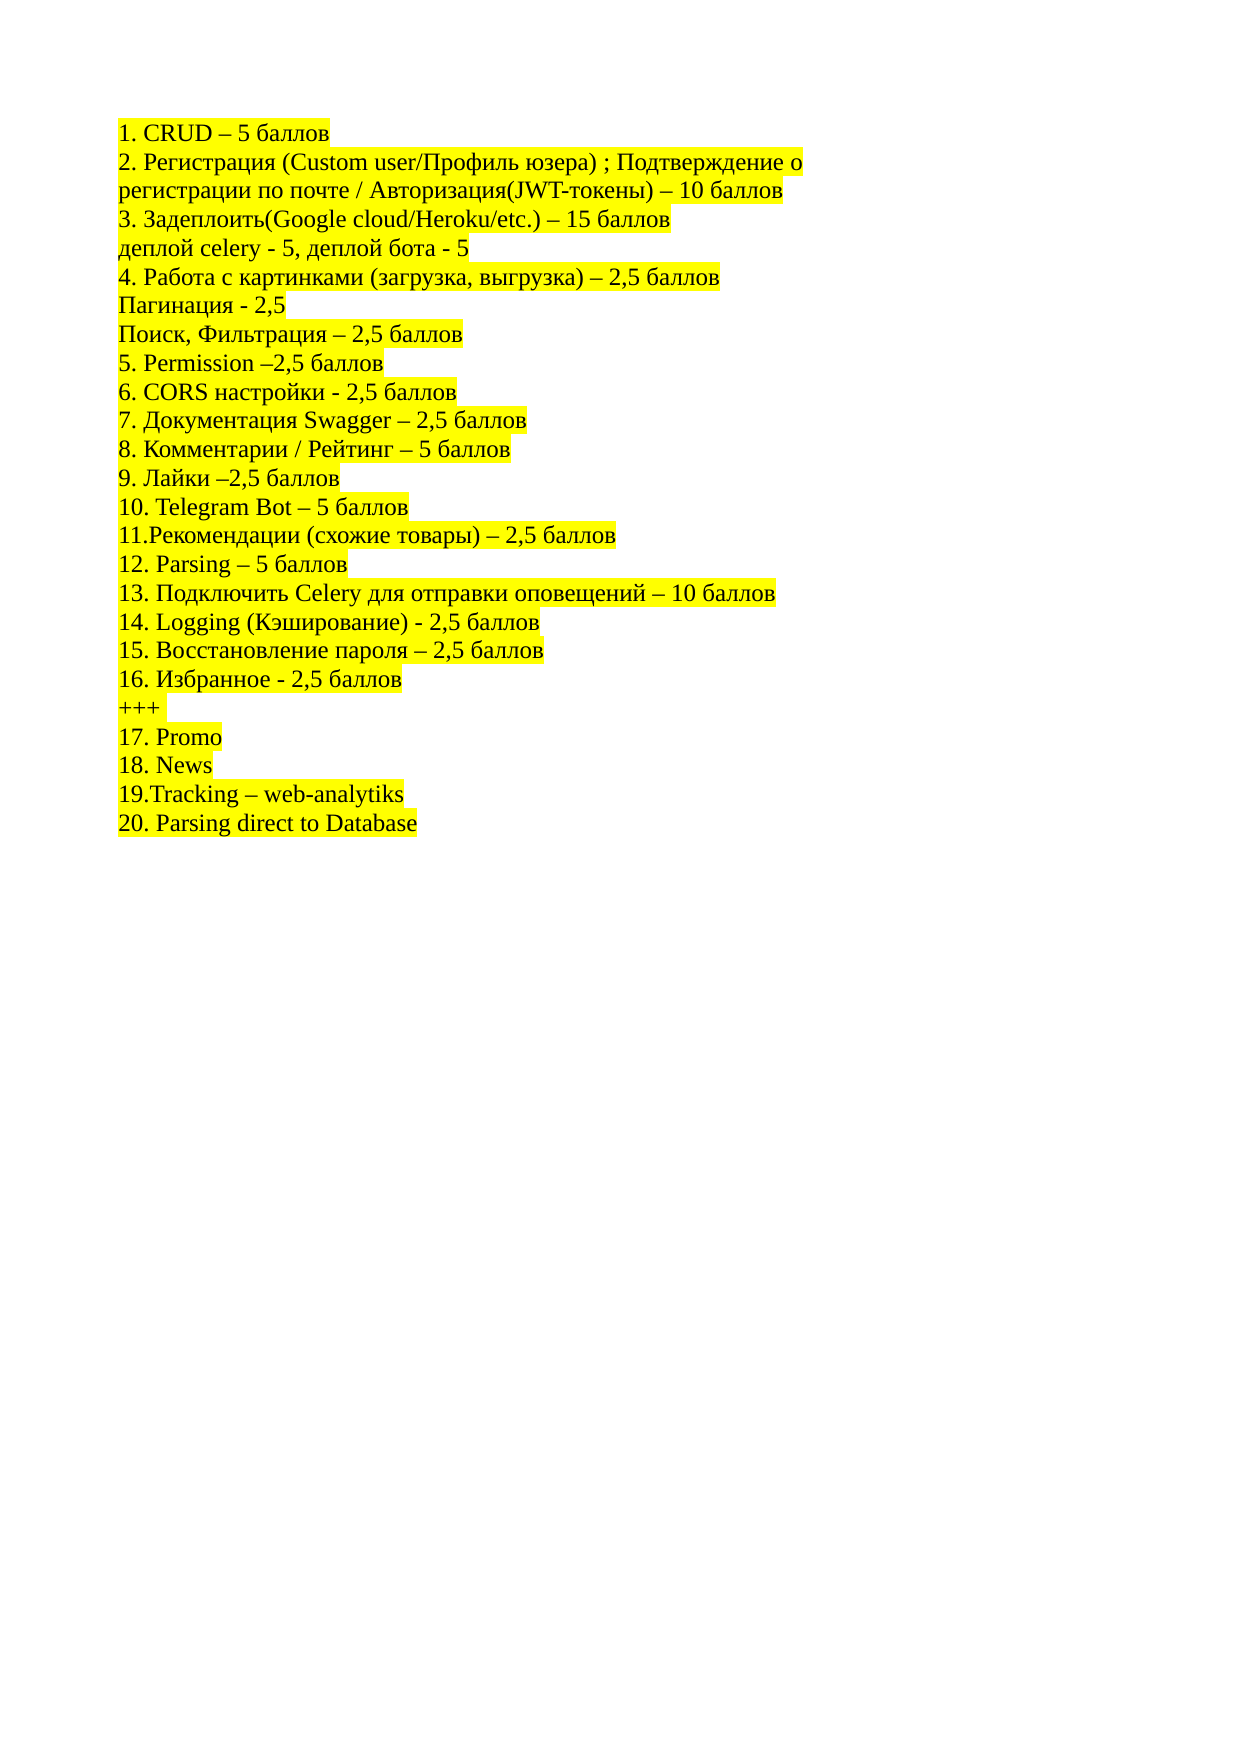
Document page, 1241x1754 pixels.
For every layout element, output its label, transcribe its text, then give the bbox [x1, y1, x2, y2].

text 6. CORS настройки - 2,5 баллов [118, 377, 1122, 406]
text 8. Комментарии / Рейтинг – 5 баллов [118, 434, 1122, 463]
text 9. Лайки –2,5 баллов [118, 463, 1122, 492]
text Пагинация - 2,5 [118, 291, 1122, 319]
text 15. Восстановление пароля – 2,5 баллов [118, 636, 1122, 664]
text +++ 17. Promo 18. News 19.Tracking – web-analytiks [118, 693, 1122, 808]
text 11.Рекомендации (схожие товары) – 2,5 баллов [118, 521, 1122, 549]
text 1. CRUD – 5 баллов [118, 118, 1122, 147]
text Поиск, Фильтрация – 2,5 баллов [118, 319, 1122, 348]
text деплой celery - 5, деплой бота - 5 [118, 233, 1122, 262]
text 7. Документация Swagger – 2,5 баллов [118, 406, 1122, 434]
text 13. Подключить Celery для отправки оповещений – 10 баллов [118, 578, 1122, 607]
text 4. Работа с картинками (загрузка, выгрузка) – 2,5 баллов [118, 262, 1122, 291]
text 5. Permission –2,5 баллов [118, 348, 1122, 377]
text 3. Задеплоить(Google cloud/Heroku/etc.) – 15 баллов [118, 204, 1122, 233]
text 2. Регистрация (Custom user/Профиль юзера) ; Подтверждение о [118, 147, 1122, 176]
text регистрации по почте / Авторизация(JWT-токены) – 10 баллов [118, 176, 1122, 204]
text 14. Logging (Кэширование) - 2,5 баллов [118, 607, 1122, 636]
text 12. Parsing – 5 баллов [118, 549, 1122, 578]
text 20. Parsing direct to Database [118, 808, 1122, 837]
text 10. Telegram Bot – 5 баллов [118, 492, 1122, 521]
text 16. Избранное - 2,5 баллов [118, 664, 1122, 693]
